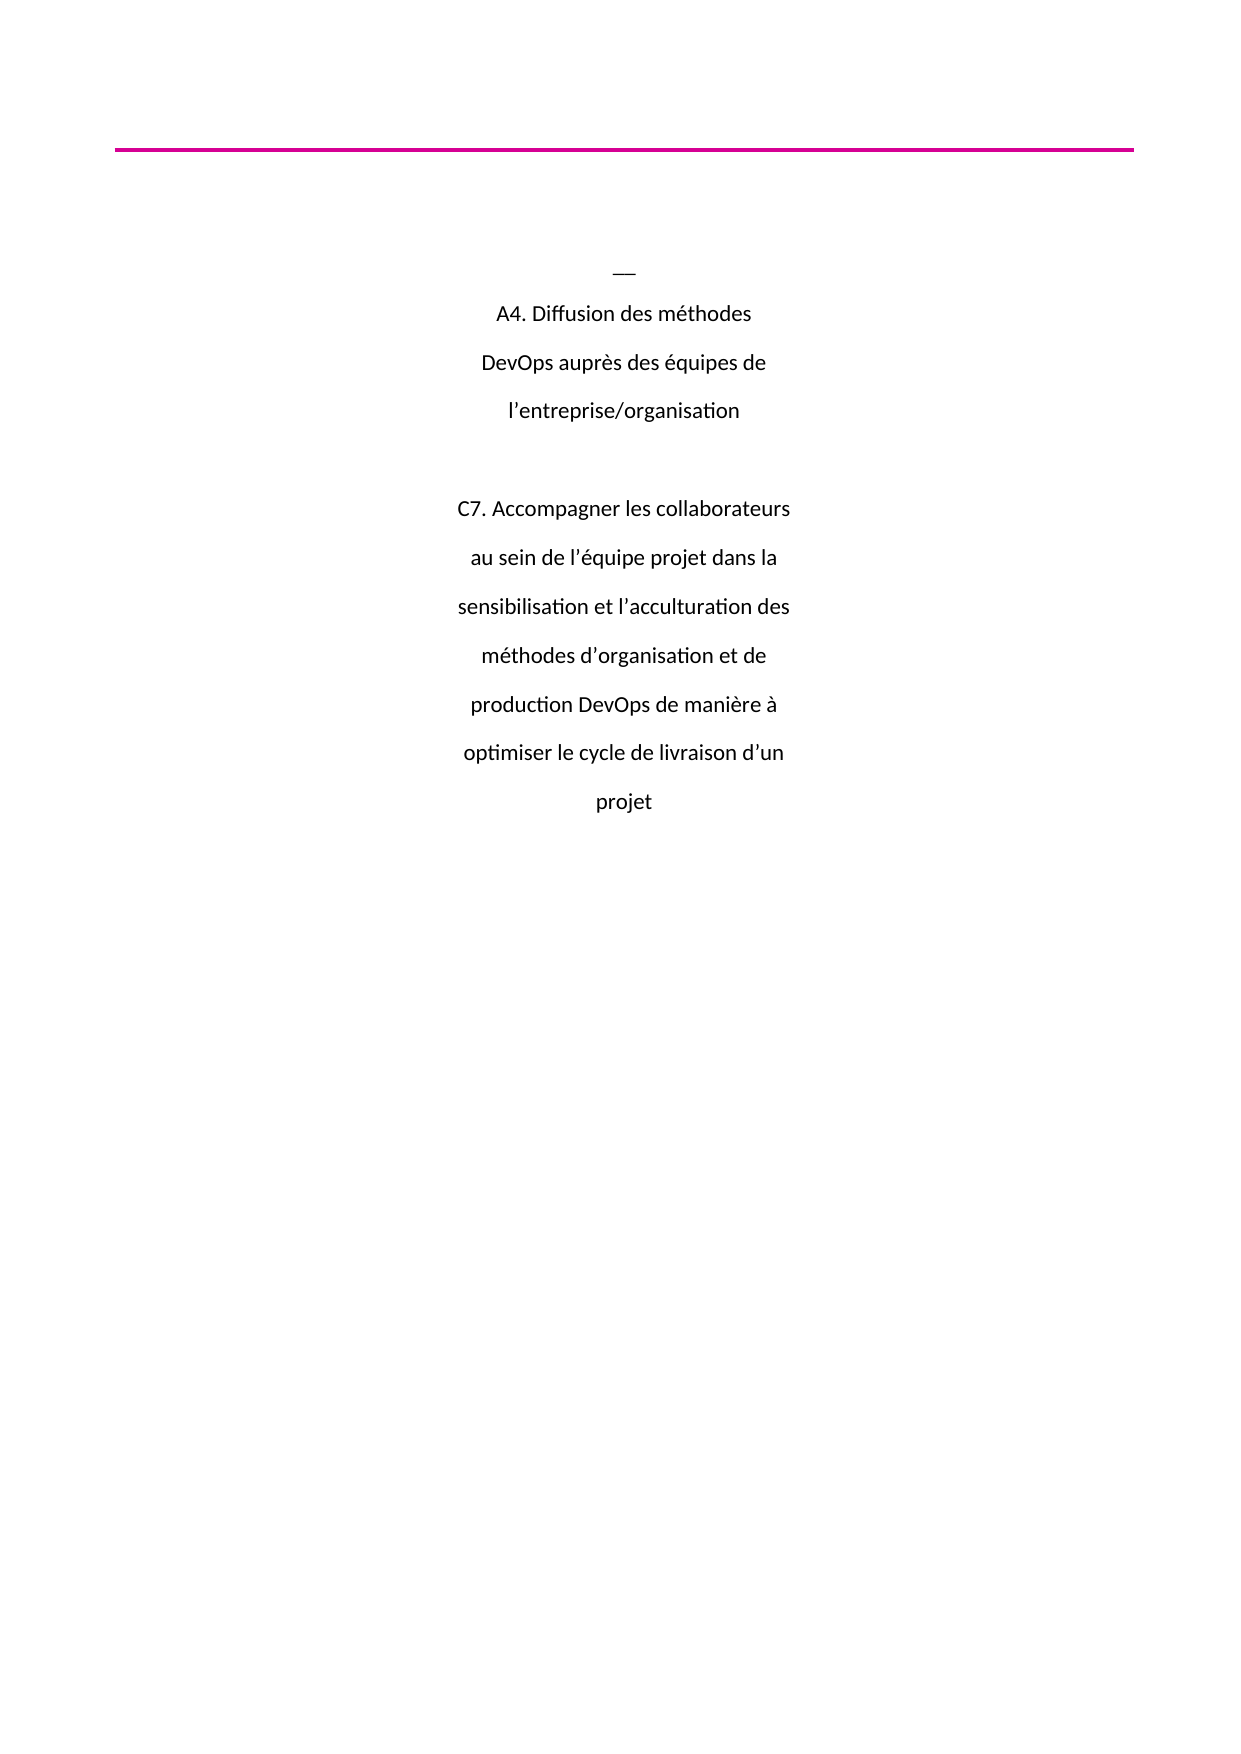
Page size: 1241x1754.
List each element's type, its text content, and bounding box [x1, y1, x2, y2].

table_cell __ A4. Diffusion des méthodes DevOps auprès des équipes de l’entreprise/organisation C7. Accompagner les collaborateurs au sein de l’équipe projet dans la sensibilisation et l’acculturation des méthodes d’organisation et de production DevOps de manière à optimiser le cycle de livraison d’un projet [115, 152, 1133, 921]
